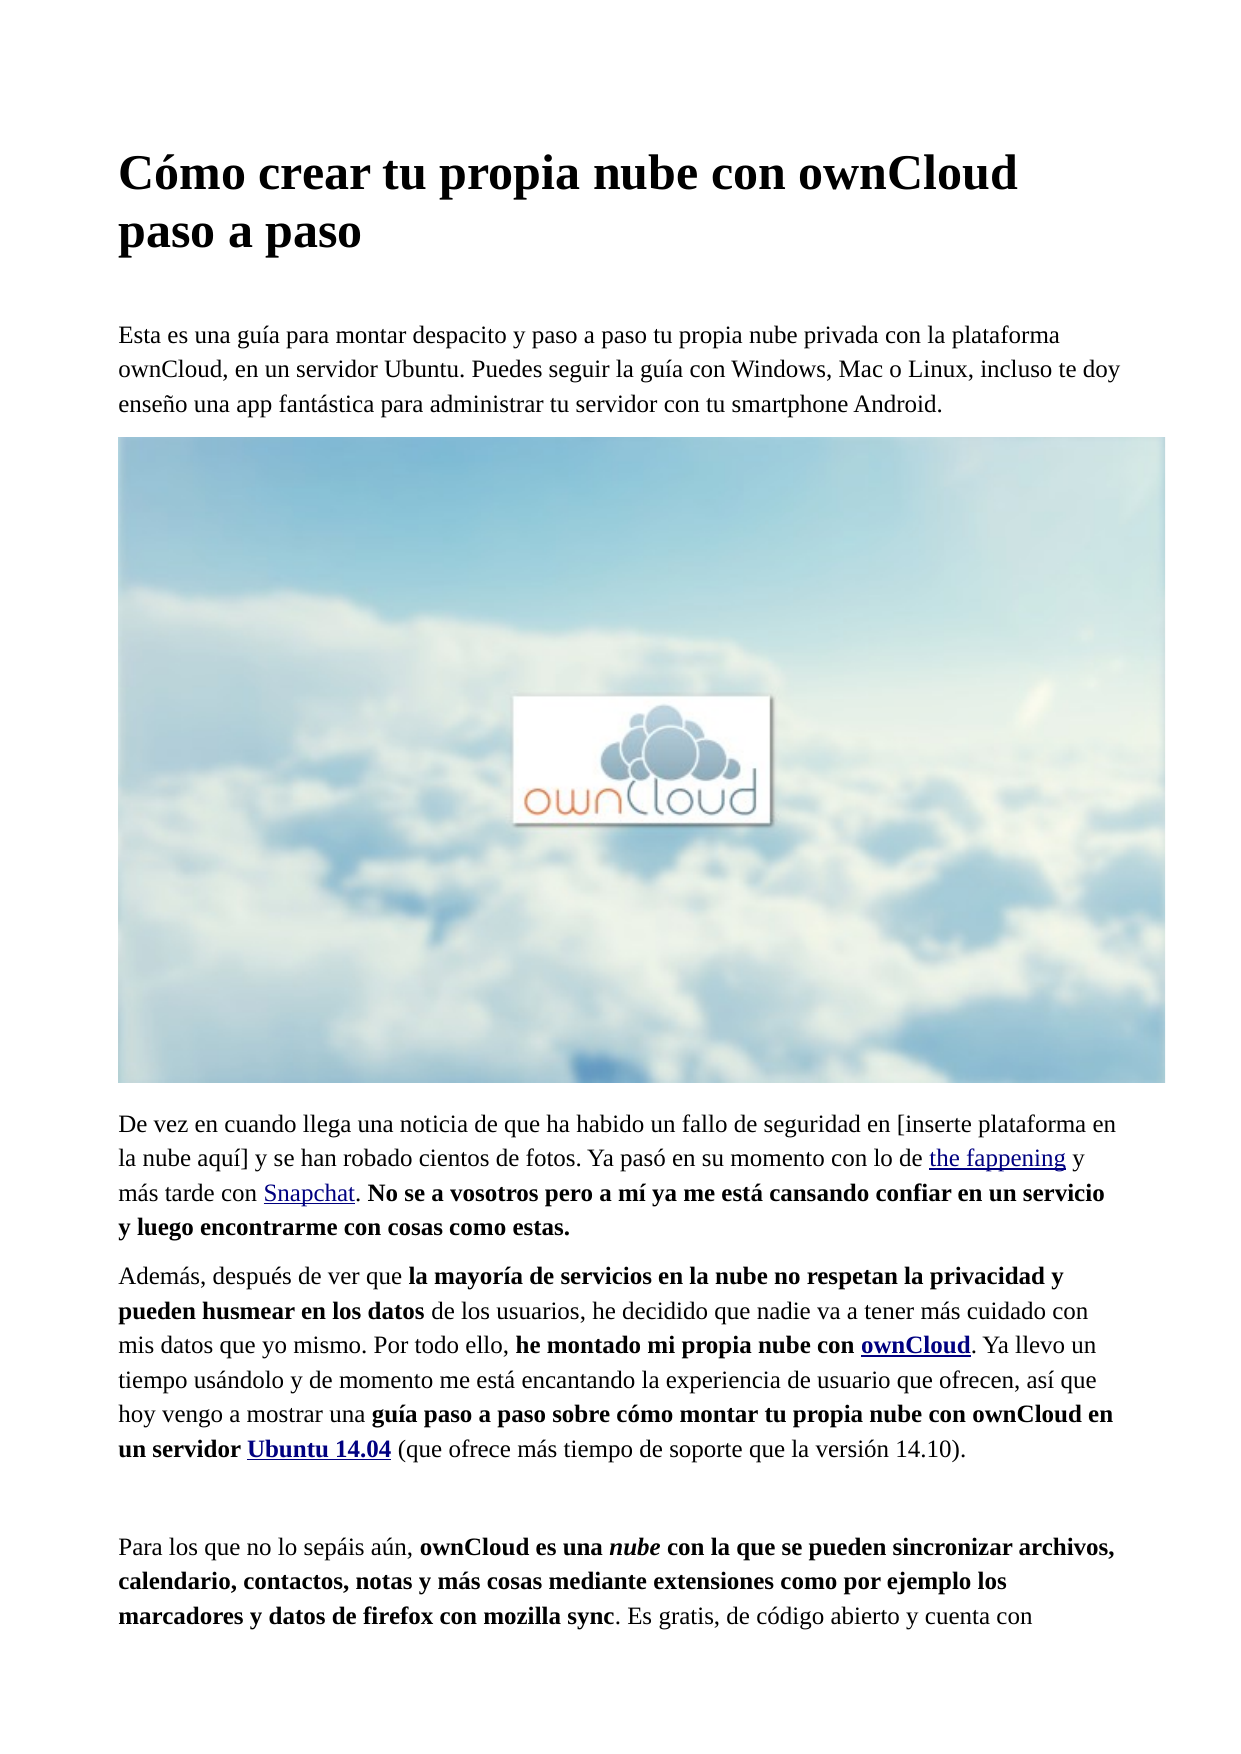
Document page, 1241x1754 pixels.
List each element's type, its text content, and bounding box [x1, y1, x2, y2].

text Además, después de ver que la mayoría de servicios en la nube no respetan la privacidad y pueden husmear en los datos de los usuarios, he decidido que nadie va a tener más cuidado con mis datos que yo mismo. Por todo ello, he montado mi propia nube con ownCloud. Ya llevo un tiempo usándolo y de momento me está encantando la experiencia de usuario que ofrecen, así que hoy vengo a mostrar una guía paso a paso sobre cómo montar tu propia nube con ownCloud en un servidor Ubuntu 14.04 (que ofrece más tiempo de soporte que la versión 14.10). [118, 1261, 1122, 1462]
text Esta es una guía para montar despacito y paso a paso tu propia nube privada con la plataforma ownCloud, en un servidor Ubuntu. Puedes seguir la guía con Windows, Mac o Linux, incluso te doy enseño una app fantástica para administrar tu servidor con tu smartphone Android. [118, 320, 1122, 417]
subtitle Cómo crear tu propia nube con ownCloud paso a paso [118, 143, 1122, 258]
text Para los que no lo sepáis aún, ownCloud es una nube con la que se pueden sincronizar archivos, calendario, contactos, notas y más cosas mediante extensiones como por ejemplo los marcadores y datos de firefox con mozilla sync. Es gratis, de código abierto y cuenta con [118, 1532, 1122, 1629]
text De vez en cuando llega una noticia de que ha habido un fallo de seguridad en [inserte plataforma en la nube aquí] y se han robado cientos de fotos. Ya pasó en su momento con lo de the fappening y más tarde con Snapchat. No se a vosotros pero a mí ya me está cansando confiar en un servicio y luego encontrarme con cosas como estas. [118, 1109, 1122, 1241]
picture [118, 437, 1166, 1083]
